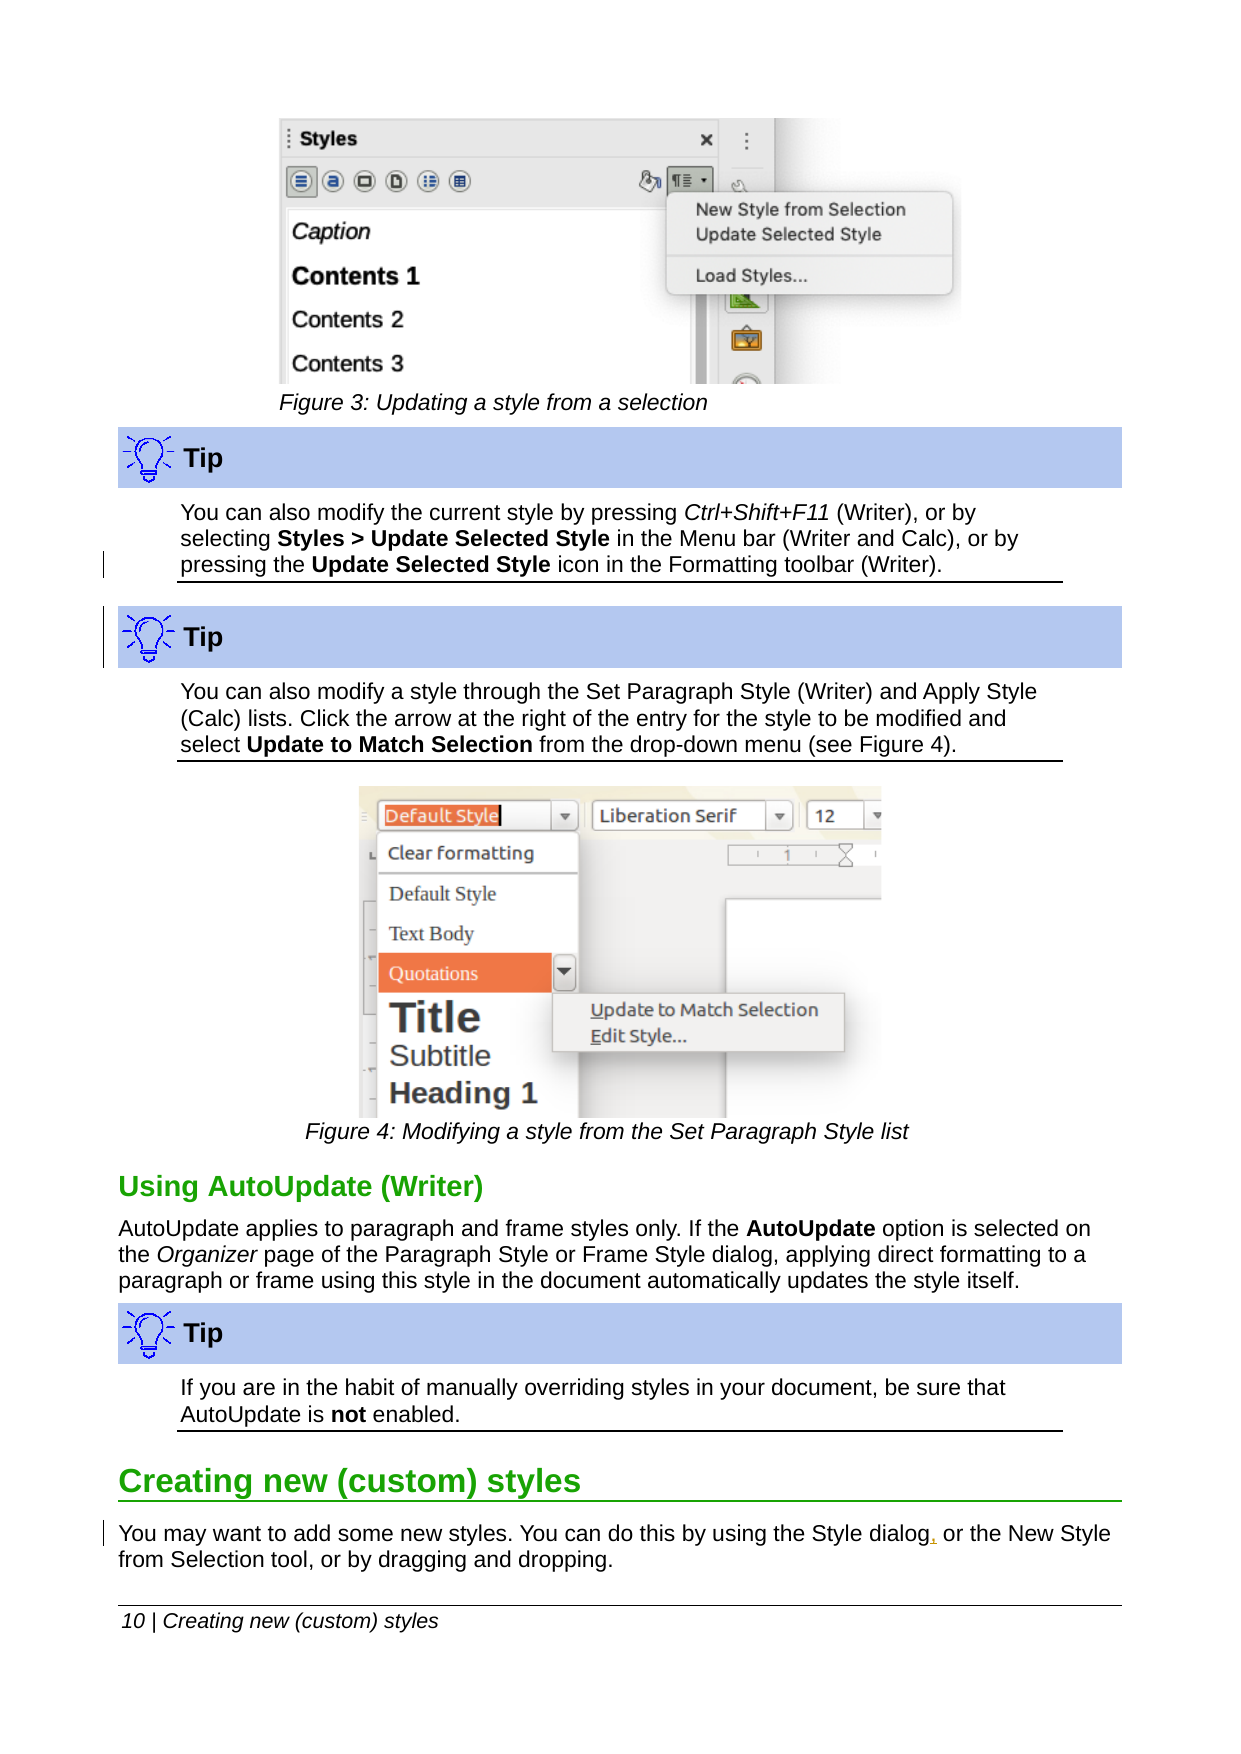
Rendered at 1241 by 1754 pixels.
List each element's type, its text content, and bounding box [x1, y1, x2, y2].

text You can also modify a style through the Set Paragraph Style (Writer) and Apply Style (Calc) lists. Click the arrow at the right of the entry for the style to be modified and select Update to Match Selection from the drop-down menu (see Figure 4). [177, 675, 1063, 760]
text Figure 3: Updating a style from a selection [279, 384, 961, 415]
subtitle Creating new (custom) styles [118, 1462, 1122, 1500]
picture [119, 607, 179, 667]
picture [278, 118, 962, 384]
picture [119, 1303, 179, 1363]
text Figure 4: Modifying a style from the Set Paragraph Style list [305, 786, 935, 1144]
text You may want to add some new styles. You can do this by using the Style dialog, or the New Style from Selection tool, or by dragging and dropping. [118, 1520, 1122, 1572]
subtitle Tip [118, 1303, 1122, 1364]
picture [358, 786, 882, 1118]
text If you are in the habit of manually overriding styles in your document, be sure that AutoUpdate is not enabled. [177, 1371, 1063, 1430]
text AutoUpdate applies to paragraph and frame styles only. If the AutoUpdate option is selected on the Organizer page of the Paragraph Style or Frame Style dialog, applying direct formatting to a paragraph or frame using this style in the document automatically updates the style itself. [118, 1214, 1122, 1294]
subtitle Tip [118, 427, 1122, 488]
subtitle Tip [118, 606, 1122, 668]
text You can also modify the current style by pressing Ctrl+Shift+F11 (Writer), or by selecting Styles > Update Selected Style in the Menu bar (Writer and Calc), or by pressing the Update Selected Style icon in the Formatting toolbar (Writer). [177, 496, 1063, 581]
subtitle Using AutoUpdate (Writer) [118, 1169, 1122, 1203]
picture [119, 428, 179, 487]
